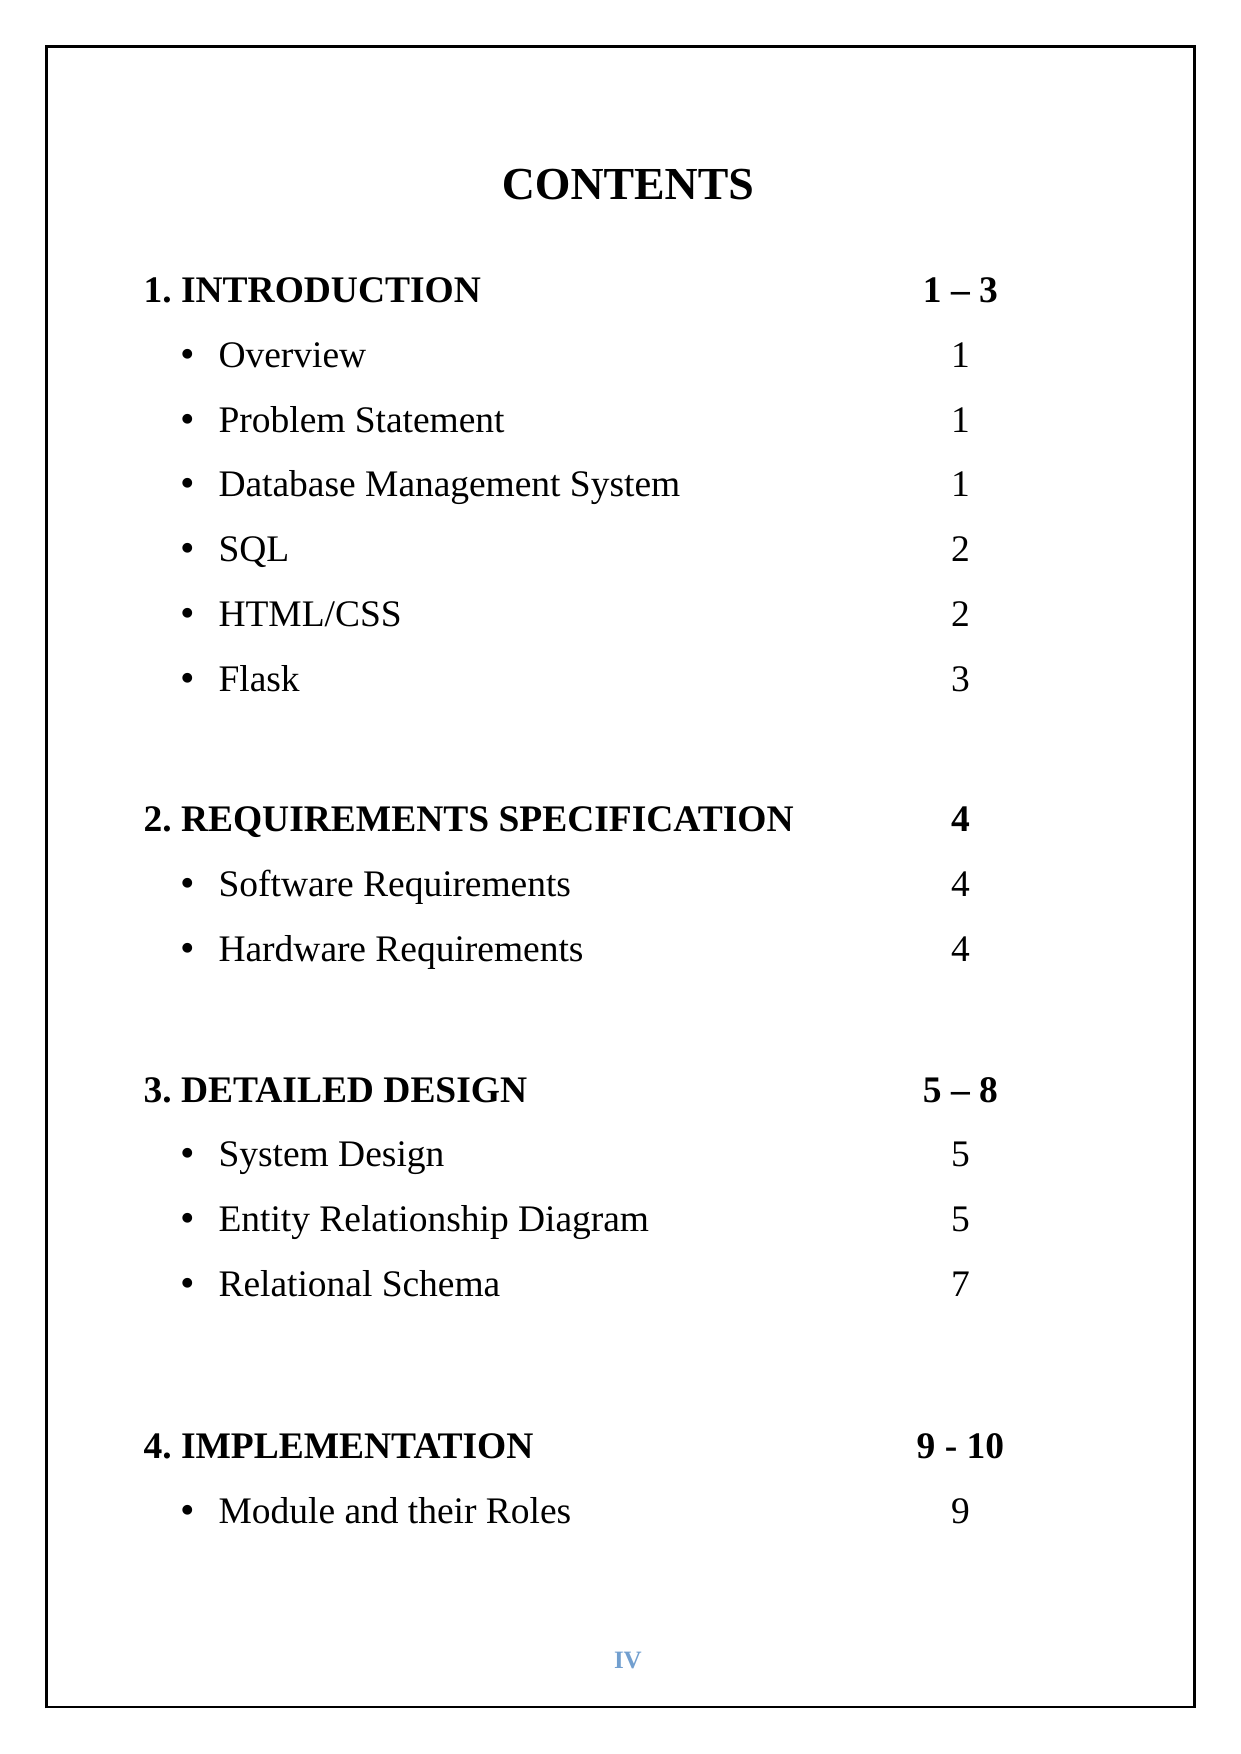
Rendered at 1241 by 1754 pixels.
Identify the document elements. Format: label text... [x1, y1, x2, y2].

table_header 4 4 4 [803, 791, 1118, 1061]
table_header 1 – 3 1 1 1 2 2 3 [803, 262, 1118, 791]
table_header 1. INTRODUCTION Overview Problem Statement Database Management System SQL HTML/CSS Flask [138, 262, 802, 791]
table_header 2. REQUIREMENTS SPECIFICATION Software Requirements Hardware Requirements [138, 791, 802, 1061]
text CONTENTS [138, 157, 1118, 209]
table_header 9 - 10 9 [803, 1418, 1118, 1602]
table_header 5 – 8 5 5 7 [803, 1061, 1118, 1418]
text IV [138, 1645, 1118, 1673]
table_header 3. DETAILED DESIGN System Design Entity Relationship Diagram Relational Schema [138, 1061, 802, 1418]
table_header 4. IMPLEMENTATION Module and their Roles [138, 1418, 802, 1602]
